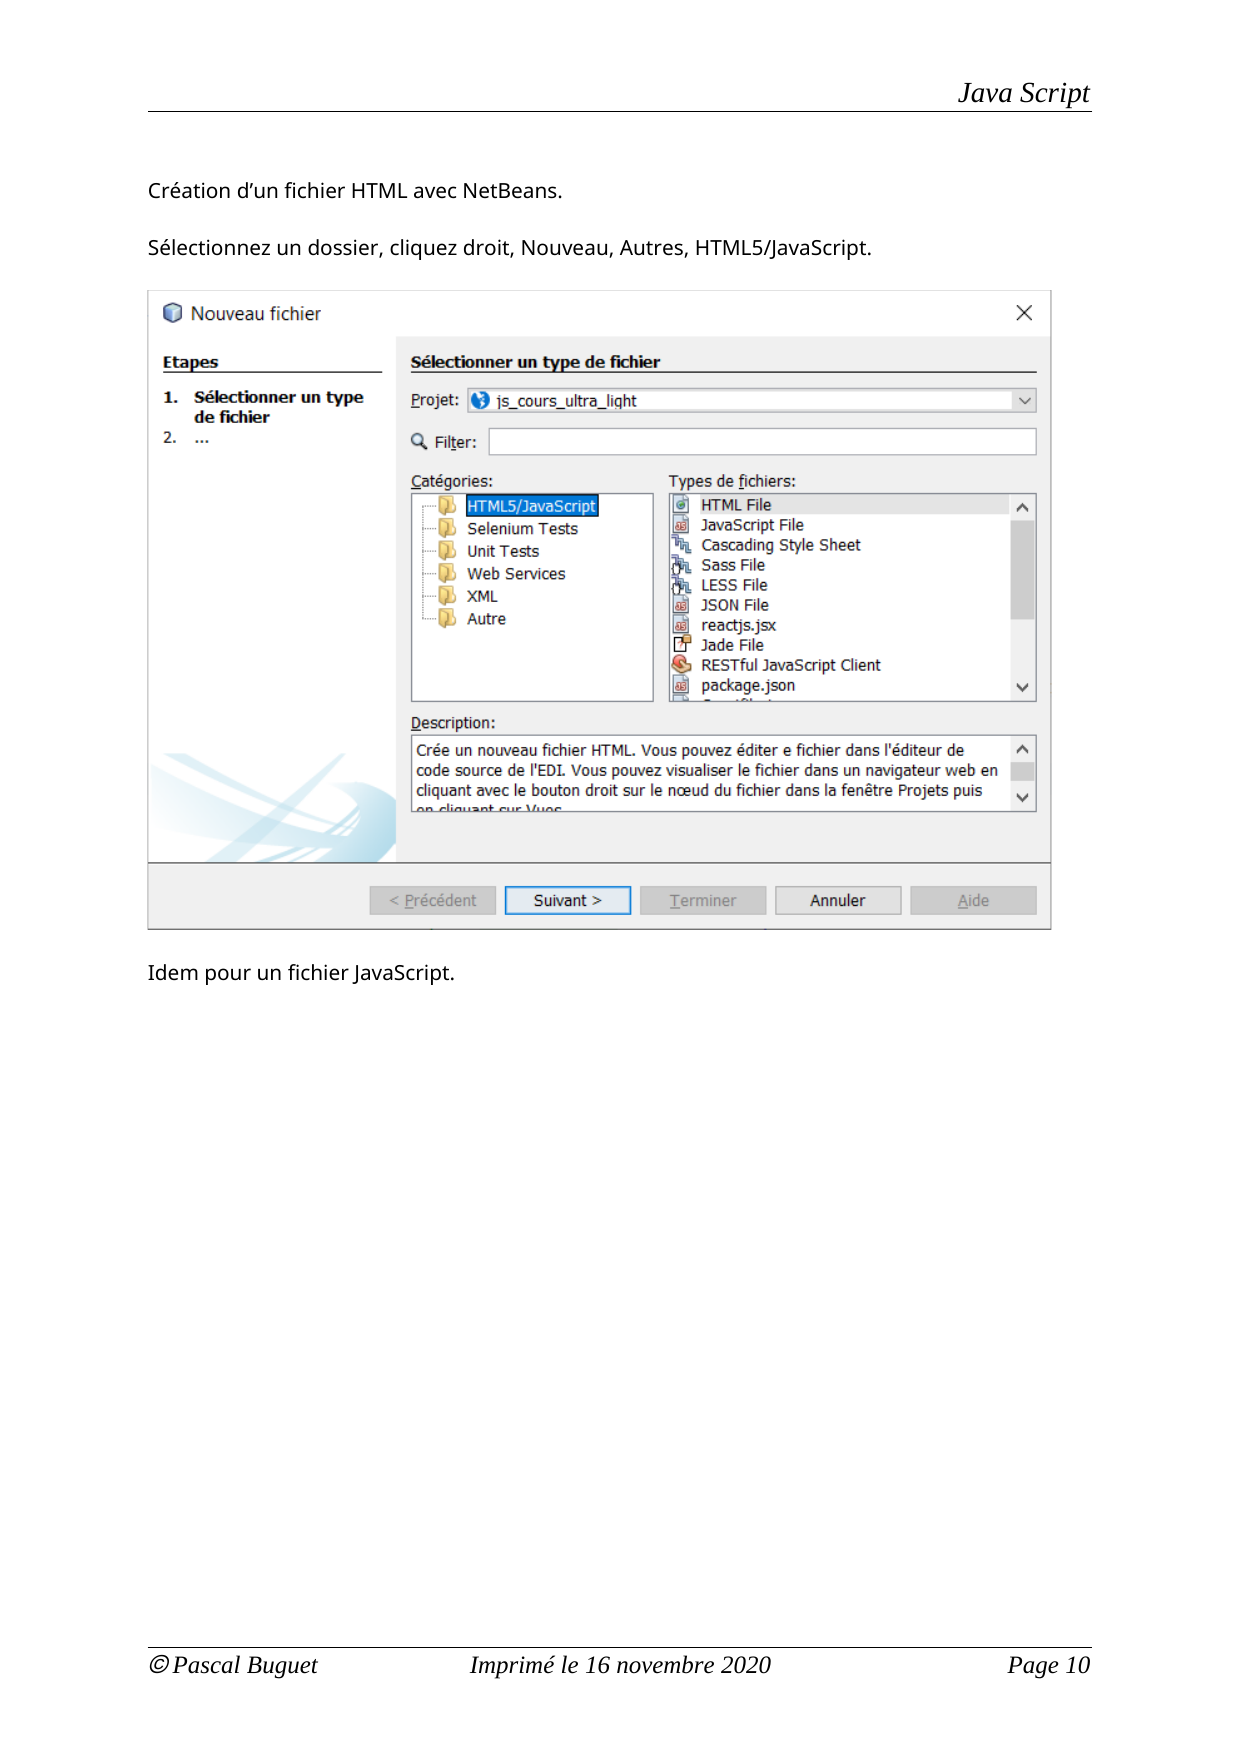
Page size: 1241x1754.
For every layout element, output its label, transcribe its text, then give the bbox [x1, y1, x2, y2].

text Idem pour un fichier JavaScript. [148, 958, 1092, 987]
text Création d’un fichier HTML avec NetBeans. [148, 176, 1092, 204]
text Sélectionnez un dossier, cliquez droit, Nouveau, Autres, HTML5/JavaScript. [148, 233, 1092, 261]
picture [147, 290, 1052, 930]
